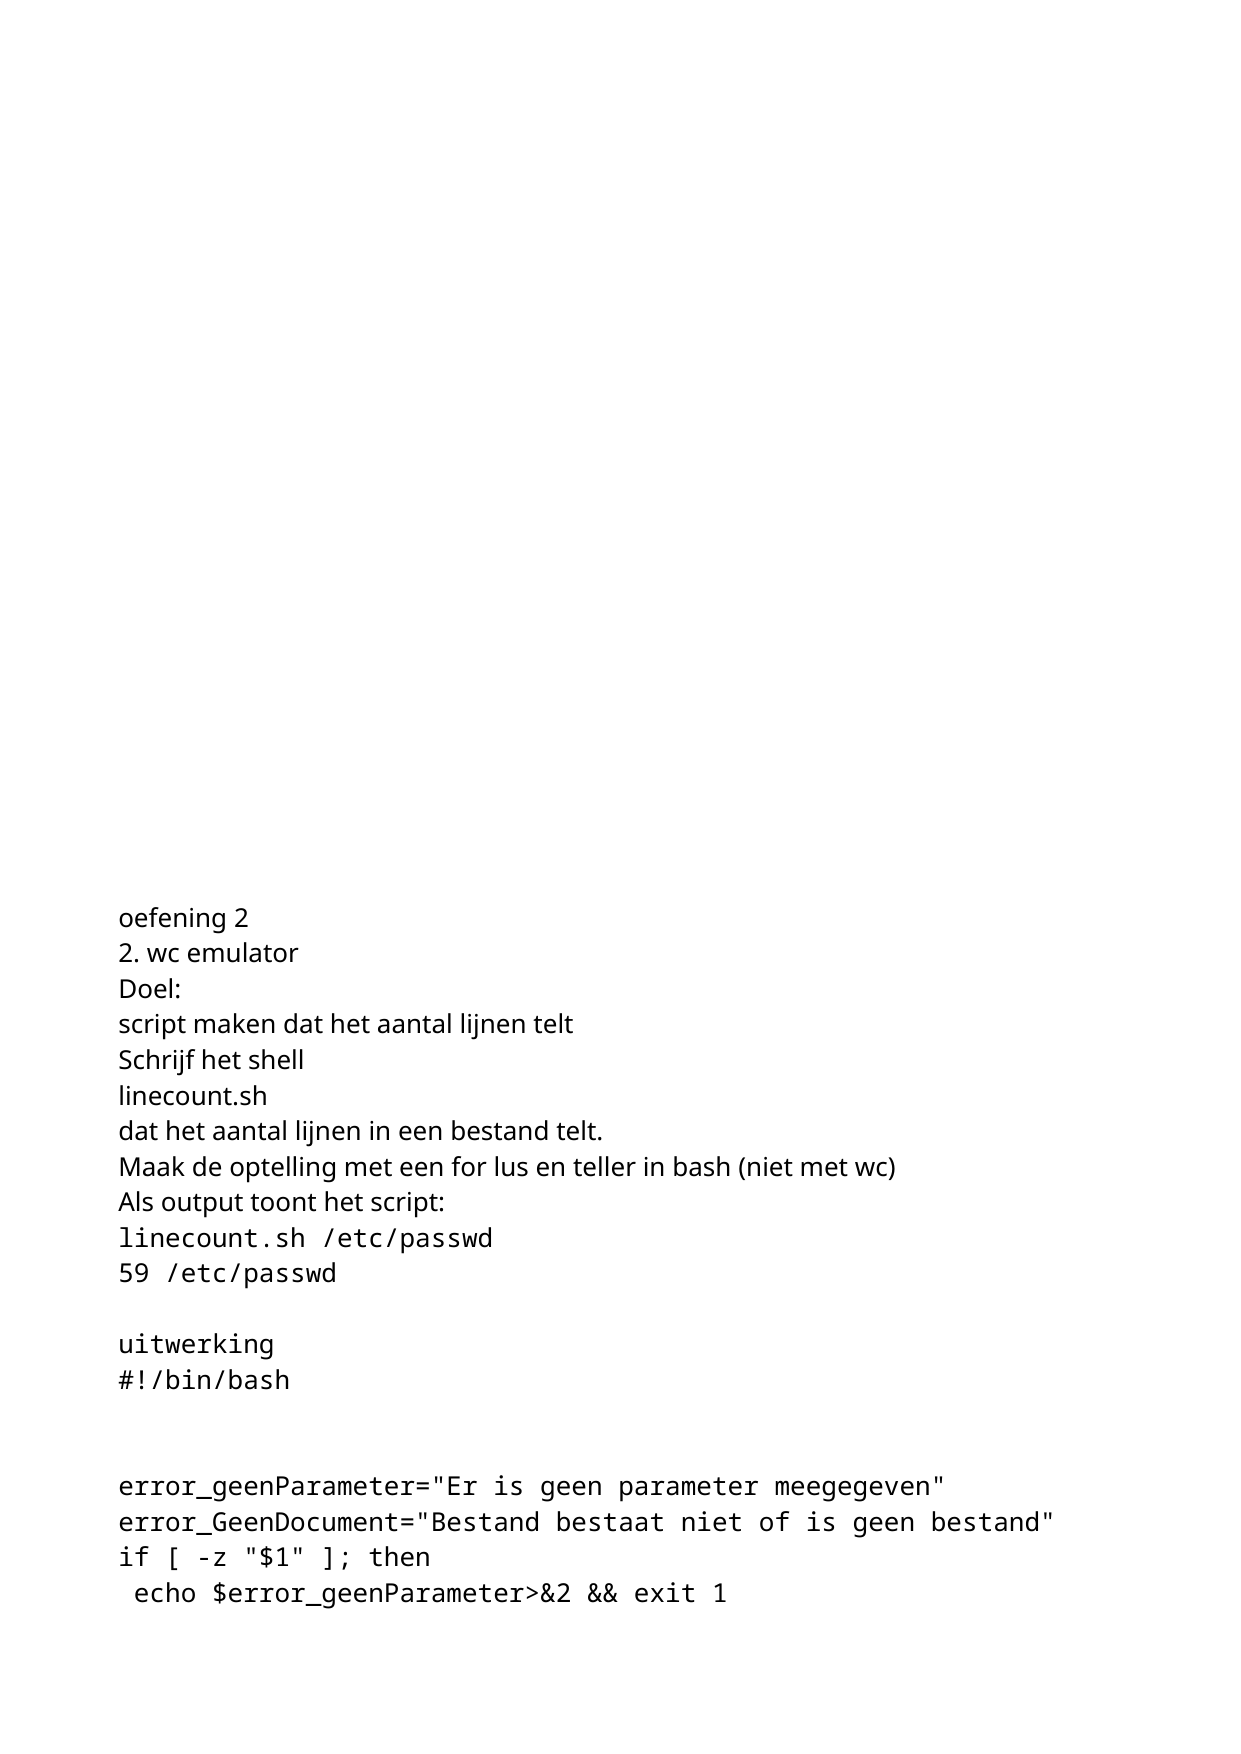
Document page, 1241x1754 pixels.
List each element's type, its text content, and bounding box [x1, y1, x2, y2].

text Als output toont het script: [118, 1184, 1122, 1219]
text error_GeenDocument="Bestand bestaat niet of is geen bestand" [118, 1503, 1122, 1539]
text script maken dat het aantal lijnen telt [118, 1006, 1122, 1042]
text error_geenParameter="Er is geen parameter meegegeven" [118, 1468, 1122, 1503]
text #!/bin/bash [118, 1361, 1122, 1397]
text oefening 2 [118, 899, 1122, 935]
text if [ -z "$1" ]; then [118, 1539, 1122, 1574]
text dat het aantal lijnen in een bestand telt. [118, 1113, 1122, 1148]
text echo $error_geenParameter>&2 && exit 1 [118, 1574, 1122, 1610]
text 59 /etc/passwd [118, 1255, 1122, 1290]
text linecount.sh /etc/passwd [118, 1219, 1122, 1255]
text Doel: [118, 971, 1122, 1006]
text 2. wc emulator [118, 935, 1122, 971]
text Maak de optelling met een for lus en teller in bash (niet met wc) [118, 1148, 1122, 1184]
text uitwerking [118, 1326, 1122, 1361]
text Schrijf het shell [118, 1042, 1122, 1077]
text linecount.sh [118, 1077, 1122, 1113]
